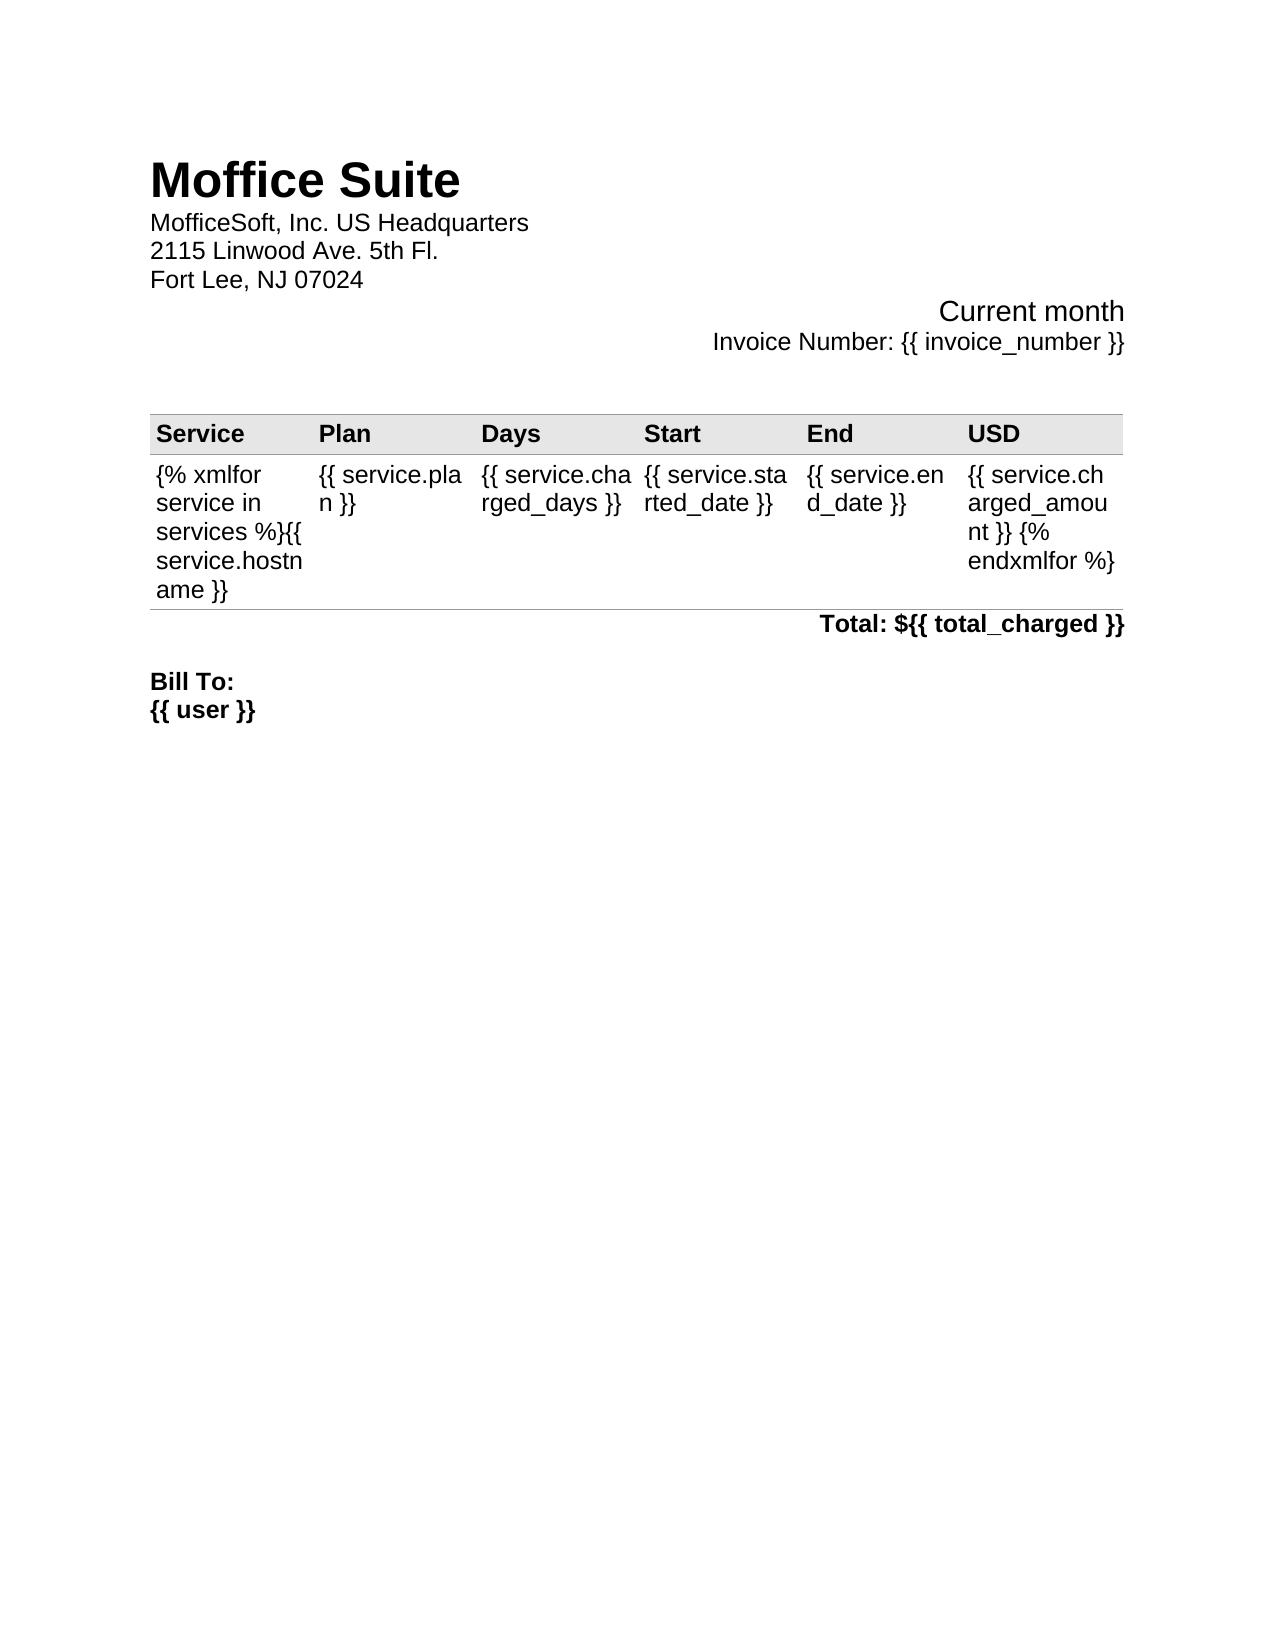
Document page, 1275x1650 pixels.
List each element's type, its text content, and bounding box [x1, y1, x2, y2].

table_header Days [475, 415, 638, 454]
table_header USD [962, 415, 1123, 454]
text Current month [150, 294, 1125, 327]
text Fort Lee, NJ 07024 [150, 265, 1125, 294]
text Total: ${{ total_charged }} [150, 609, 1125, 638]
text Invoice Number: {{ invoice_number }} [150, 327, 1125, 356]
table_header End [801, 415, 962, 454]
table_cell {{ service.charged_days }} [475, 455, 638, 609]
table_cell {{ service.end_date }} [801, 455, 962, 609]
table_header Service [150, 415, 313, 454]
table_header Plan [313, 415, 475, 454]
table_cell {{ service.plan }} [313, 455, 475, 609]
text 2115 Linwood Ave. 5th Fl. [150, 236, 1125, 265]
text Bill To: [150, 667, 1125, 696]
table_cell {{ service.started_date }} [638, 455, 801, 609]
text {{ user }} [150, 696, 1125, 724]
text Moffice Suite [150, 150, 1125, 207]
text MofficeSoft, Inc. US Headquarters [150, 207, 1125, 236]
table_cell {{ service.charged_amount }} {% endxmlfor %} [962, 455, 1123, 609]
table_header Start [638, 415, 801, 454]
table_cell {% xmlfor service in services %}{{ service.hostname }} [150, 455, 313, 609]
